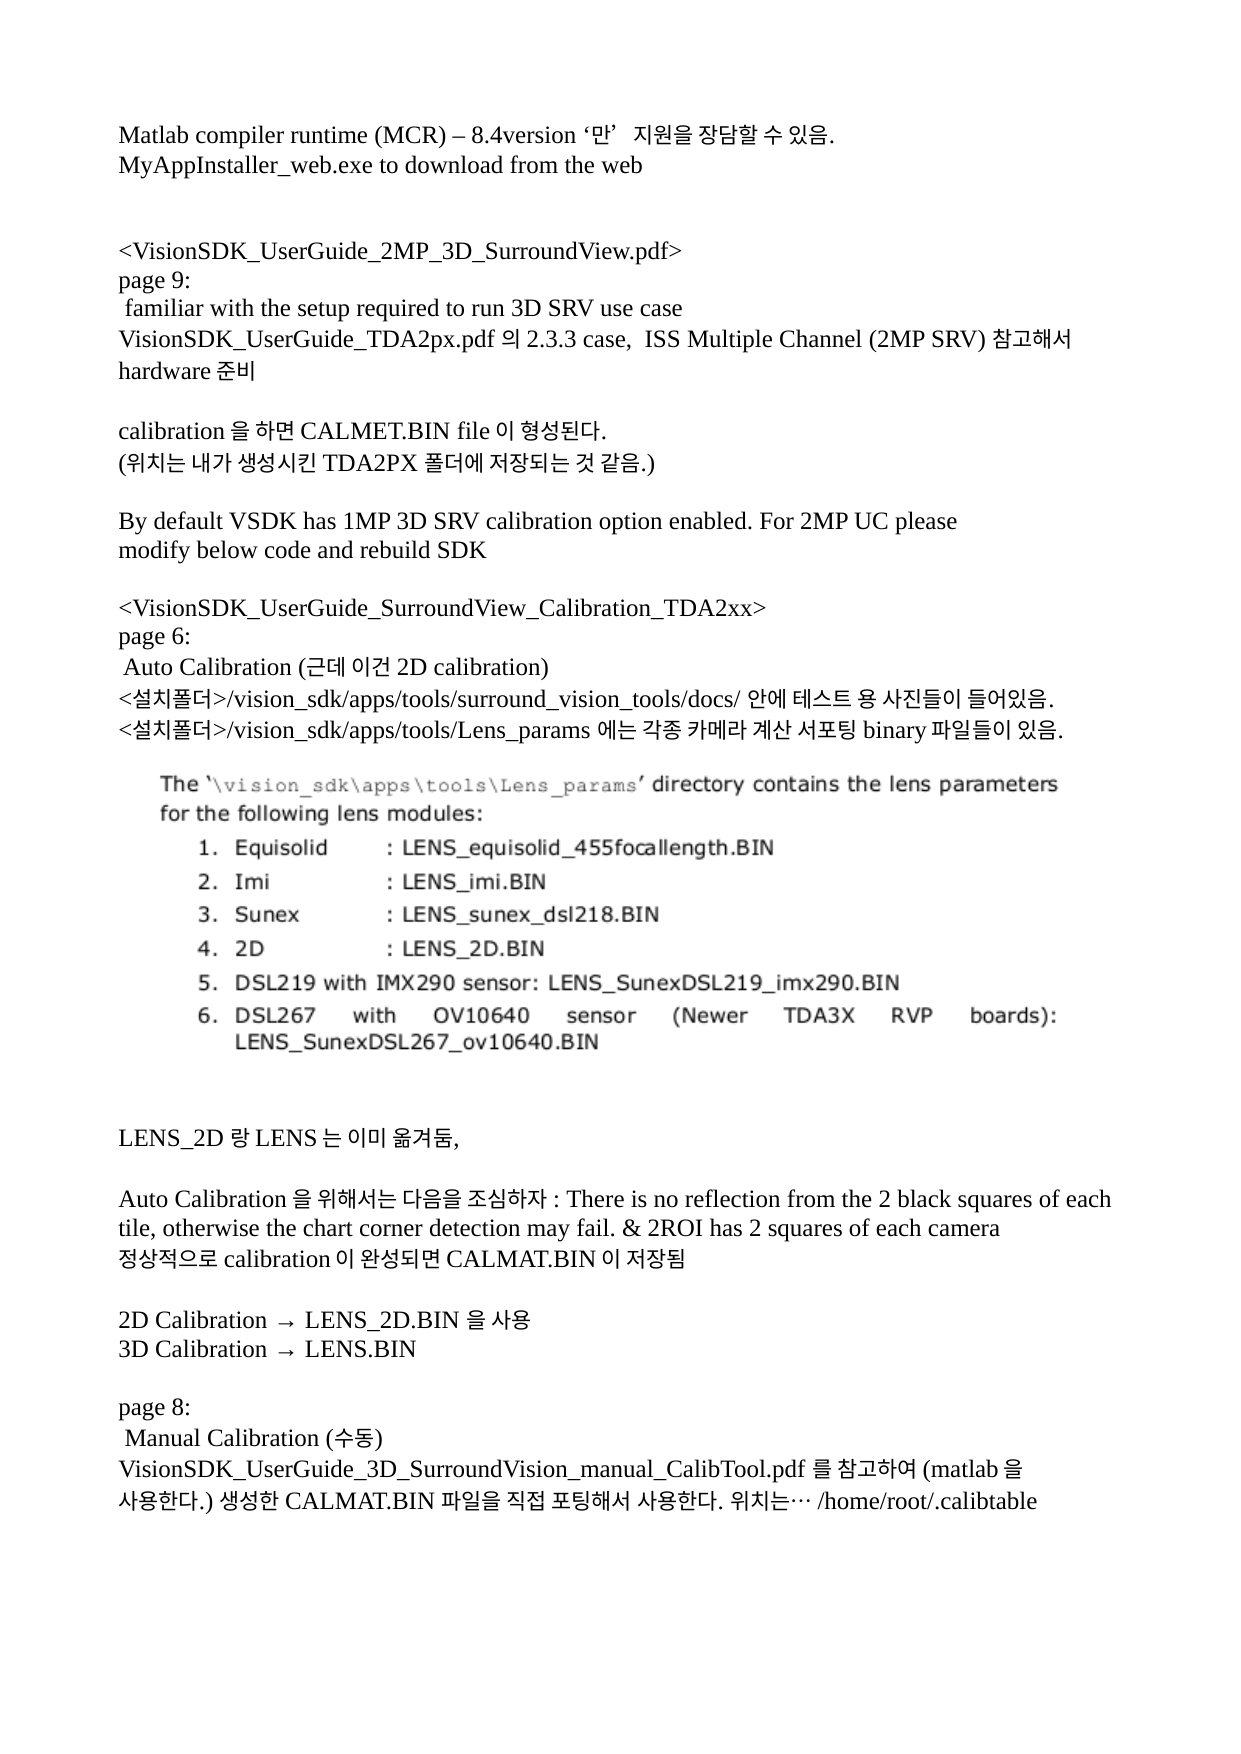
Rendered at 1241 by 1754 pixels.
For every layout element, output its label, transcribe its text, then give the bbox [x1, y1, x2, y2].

text Auto Calibration (근데 이건 2D calibration) [118, 650, 1122, 682]
text Auto Calibration을 위해서는 다음을 조심하자 : There is no reflection from the 2 black squares of each tile, otherwise the chart corner detection may fail. & 2ROI has 2 squares of each camera [118, 1182, 1122, 1242]
text page 6: [118, 621, 1122, 650]
text modify below code and rebuild SDK [118, 535, 1122, 564]
text <VisionSDK_UserGuide_2MP_3D_SurroundView.pdf> [118, 236, 1122, 265]
text <설치폴더>/vision_sdk/apps/tools/Lens_params 에는 각종 카메라 계산 서포팅 binary파일들이 있음. [118, 713, 1122, 745]
picture [101, 762, 1105, 1093]
text Manual Calibration (수동) [118, 1421, 1122, 1452]
text familiar with the setup required to run 3D SRV use case [118, 293, 1122, 322]
text By default VSDK has 1MP 3D SRV calibration option enabled. For 2MP UC please [118, 506, 1122, 535]
text VisionSDK_UserGuide_TDA2px.pdf 의 2.3.3 case, ISS Multiple Channel (2MP SRV) 참고해서 hardware준비 [118, 322, 1122, 386]
text <설치폴더>/vision_sdk/apps/tools/surround_vision_tools/docs/ 안에 테스트 용 사진들이 들어있음. [118, 682, 1122, 713]
text (위치는 내가 생성시킨 TDA2PX 폴더에 저장되는 것 같음.) [118, 446, 1122, 478]
text 3D Calibration → LENS.BIN [118, 1334, 1122, 1363]
text MyAppInstaller_web.exe to download from the web [118, 150, 1122, 178]
text LENS_2D 랑 LENS는 이미 옮겨둠, [118, 1121, 1122, 1153]
text page 8: [118, 1392, 1122, 1421]
text VisionSDK_UserGuide_3D_SurroundVision_manual_CalibTool.pdf 를 참고하여 (matlab을 사용한다.) 생성한 CALMAT.BIN 파일을 직접 포팅해서 사용한다. 위치는… /home/root/.calibtable [118, 1452, 1122, 1516]
text Matlab compiler runtime (MCR) – 8.4version ‘만’지원을 장담할 수 있음. [118, 118, 1122, 150]
text 2D Calibration → LENS_2D.BIN 을 사용 [118, 1303, 1122, 1334]
text page 9: [118, 265, 1122, 293]
text <VisionSDK_UserGuide_SurroundView_Calibration_TDA2xx> [118, 593, 1122, 621]
text calibration을 하면 CALMET.BIN file이 형성된다. [118, 414, 1122, 446]
text 정상적으로 calibration이 완성되면 CALMAT.BIN이 저장됨 [118, 1242, 1122, 1274]
